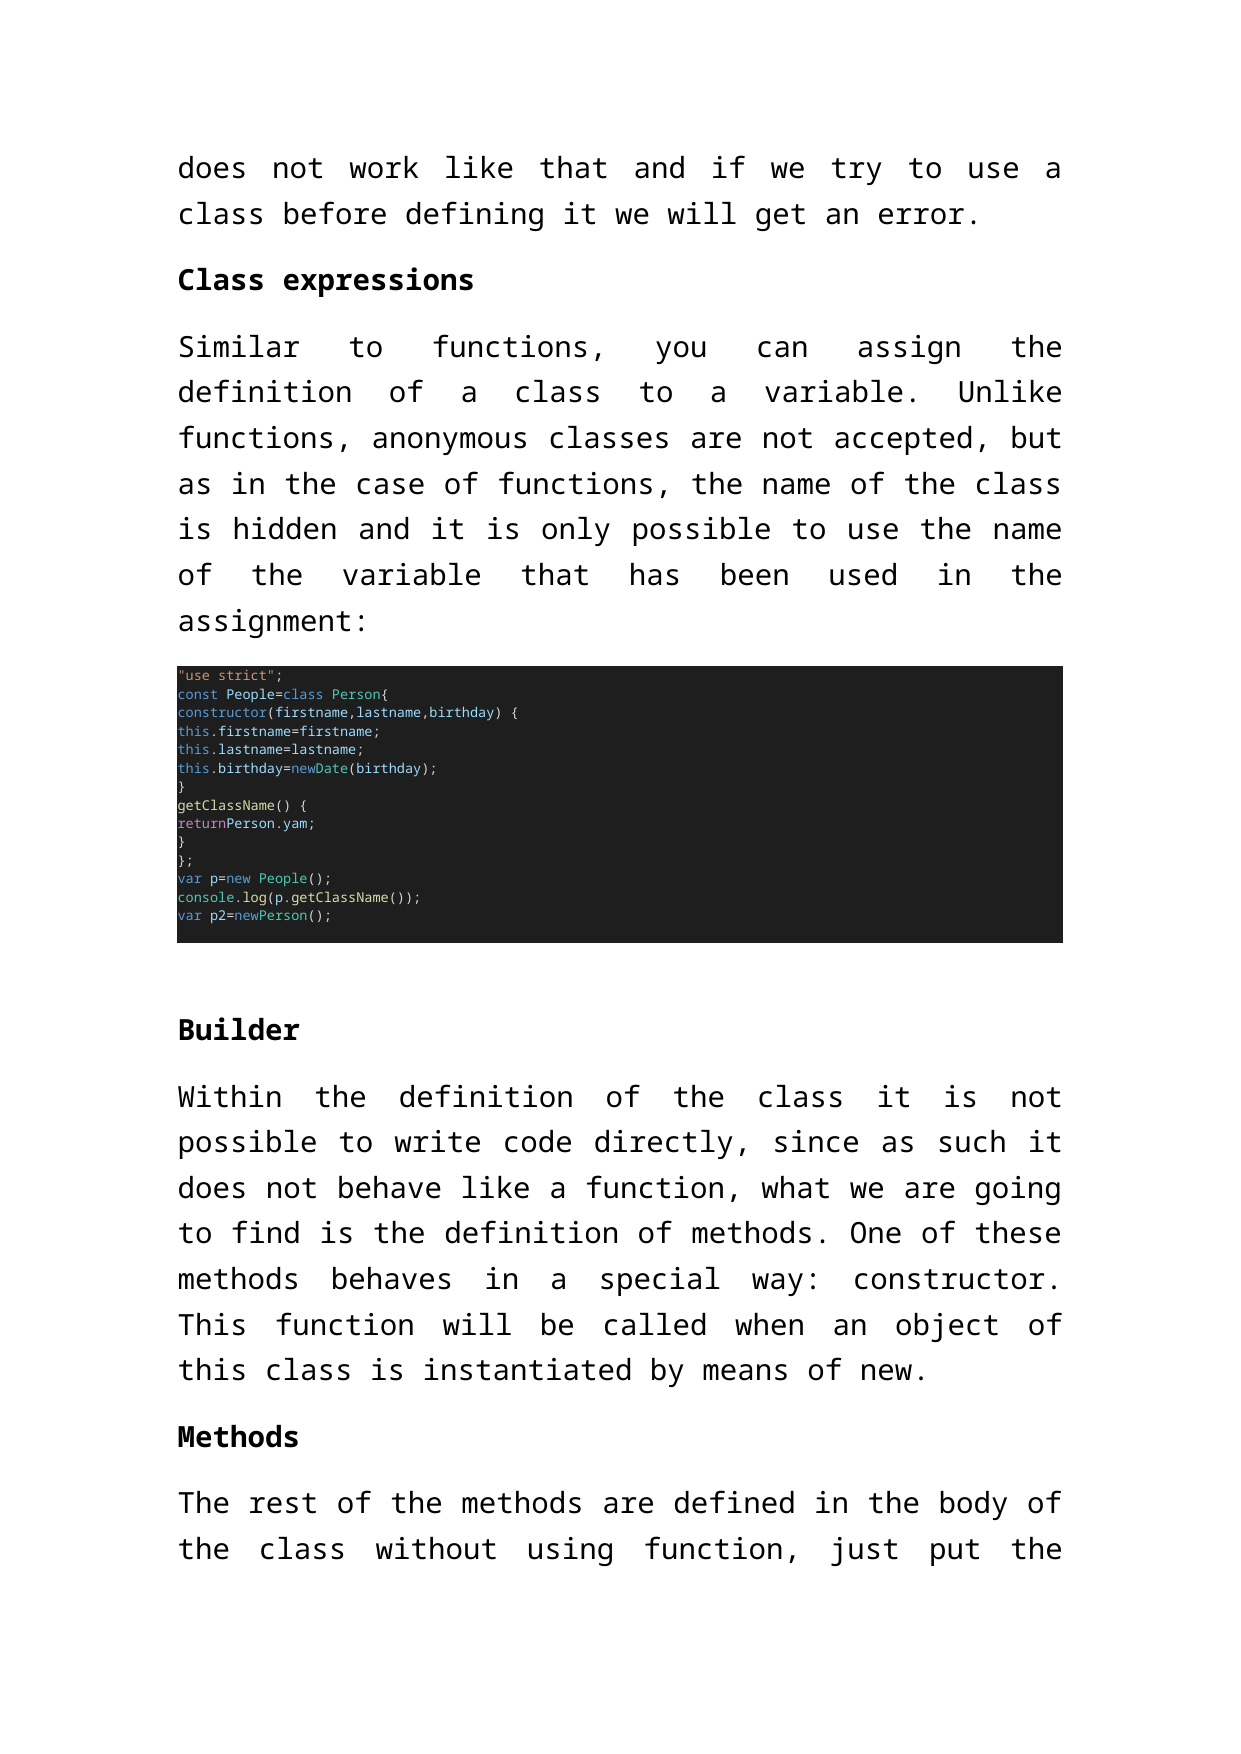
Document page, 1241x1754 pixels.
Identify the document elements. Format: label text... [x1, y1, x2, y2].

text } [177, 832, 1063, 851]
text Similar to functions, you can assign the definition of a class to a variable. Unlike functions, anonymous classes are not accepted, but as in the case of functions, the name of the class is hidden and it is only possible to use the name of the variable that has been used in the assignment: [177, 326, 1063, 639]
text var p2=newPerson(); [177, 906, 1063, 924]
text this.lastname=lastname; [177, 740, 1063, 758]
text }; [177, 851, 1063, 869]
text this.firstname=firstname; [177, 722, 1063, 740]
text Builder [177, 1009, 1063, 1049]
text The rest of the methods are defined in the body of the class without using function, just put the [177, 1482, 1063, 1568]
text returnPerson.yam; [177, 814, 1063, 832]
text getClassName() { [177, 795, 1063, 814]
text Within the definition of the class it is not possible to write code directly, since as such it does not behave like a function, what we are going to find is the definition of methods. One of these methods behaves in a special way: constructor. This function will be called when an object of this class is instantiated by means of new. [177, 1076, 1063, 1389]
text constructor(firstname,lastname,birthday) { [177, 703, 1063, 722]
text does not work like that and if we try to use a class before defining it we will get an error. [177, 148, 1063, 233]
text Class expressions [177, 260, 1063, 299]
text console.log(p.getClassName()); [177, 888, 1063, 906]
text this.birthday=newDate(birthday); [177, 758, 1063, 777]
text Methods [177, 1416, 1063, 1456]
text } [177, 777, 1063, 795]
text var p=new People(); [177, 869, 1063, 888]
text "use strict"; [177, 666, 1063, 685]
text const People=class Person{ [177, 685, 1063, 703]
